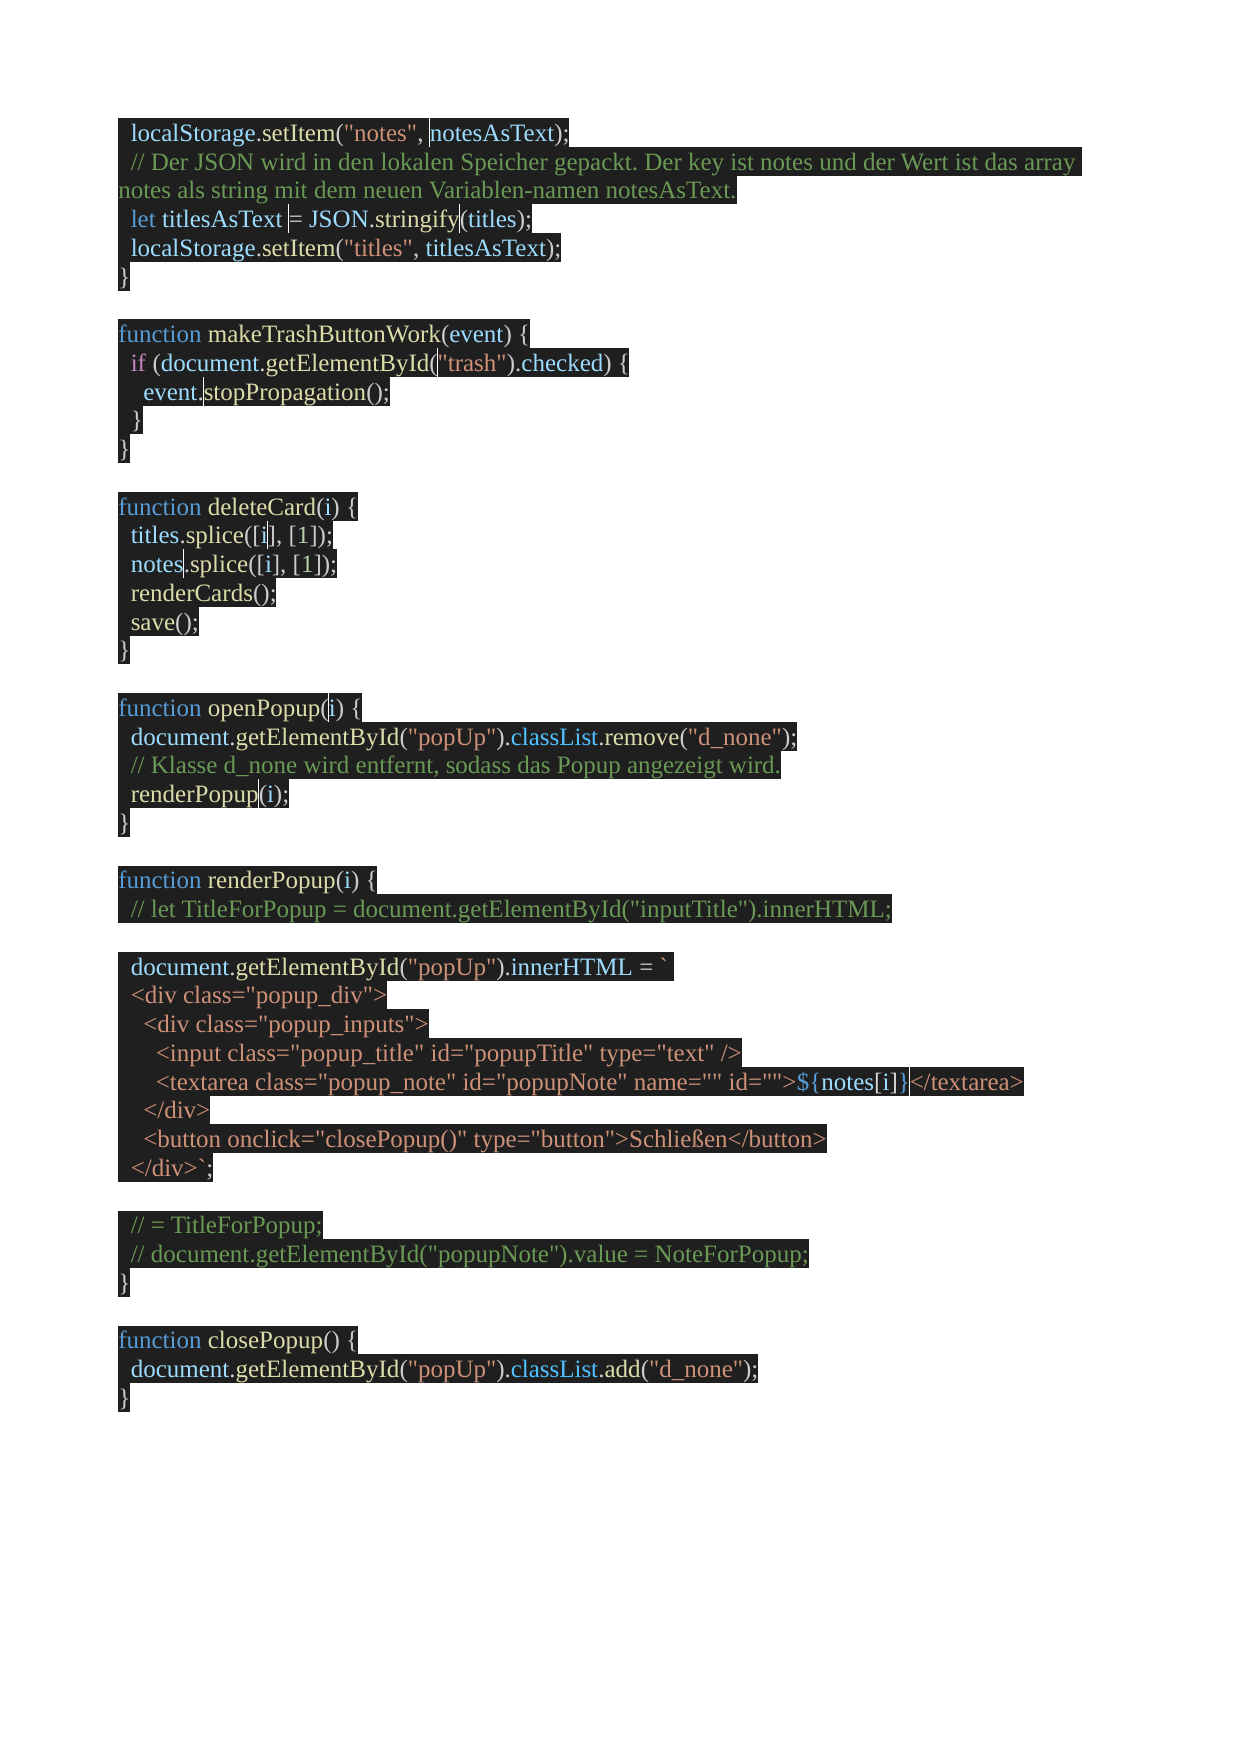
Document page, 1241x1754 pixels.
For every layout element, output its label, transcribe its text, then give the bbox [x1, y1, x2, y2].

text localStorage.setItem("notes", notesAsText); [118, 118, 1122, 147]
text <div class="popup_inputs"> [118, 1009, 1122, 1038]
text function makeTrashButtonWork(event) { [118, 319, 1122, 348]
text renderCards(); [118, 578, 1122, 607]
text // Der JSON wird in den lokalen Speicher gepackt. Der key ist notes und der Wert ist das array notes als string mit dem neuen Variablen-namen notesAsText. [118, 147, 1122, 204]
text event.stopPropagation(); [118, 377, 1122, 406]
text let titlesAsText = JSON.stringify(titles); [118, 204, 1122, 233]
text <textarea class="popup_note" id="popupNote" name="" id="">${notes[i]}</textarea> [118, 1067, 1122, 1096]
text } [118, 1383, 1122, 1412]
text } [118, 1268, 1122, 1297]
text } [118, 262, 1122, 291]
text </div> [118, 1096, 1122, 1124]
text // let TitleForPopup = document.getElementById("inputTitle").innerHTML; [118, 894, 1122, 923]
text } [118, 636, 1122, 664]
text // document.getElementById("popupNote").value = NoteForPopup; [118, 1239, 1122, 1268]
text document.getElementById("popUp").classList.add("d_none"); [118, 1354, 1122, 1383]
text <input class="popup_title" id="popupTitle" type="text" /> [118, 1038, 1122, 1067]
text renderPopup(i); [118, 779, 1122, 808]
text save(); [118, 607, 1122, 636]
text // Klasse d_none wird entfernt, sodass das Popup angezeigt wird. [118, 751, 1122, 779]
text function openPopup(i) { [118, 693, 1122, 722]
text function renderPopup(i) { [118, 866, 1122, 894]
text } [118, 406, 1122, 434]
text titles.splice([i], [1]); [118, 521, 1122, 549]
text function deleteCard(i) { [118, 492, 1122, 521]
text localStorage.setItem("titles", titlesAsText); [118, 233, 1122, 262]
text document.getElementById("popUp").innerHTML = ` [118, 952, 1122, 981]
text function closePopup() { [118, 1326, 1122, 1354]
text if (document.getElementById("trash").checked) { [118, 348, 1122, 377]
text document.getElementById("popUp").classList.remove("d_none"); [118, 722, 1122, 751]
text notes.splice([i], [1]); [118, 549, 1122, 578]
text } [118, 434, 1122, 463]
text </div>`; [118, 1153, 1122, 1182]
text } [118, 808, 1122, 837]
text <button onclick="closePopup()" type="button">Schließen</button> [118, 1124, 1122, 1153]
text <div class="popup_div"> [118, 981, 1122, 1009]
text // = TitleForPopup; [118, 1211, 1122, 1239]
